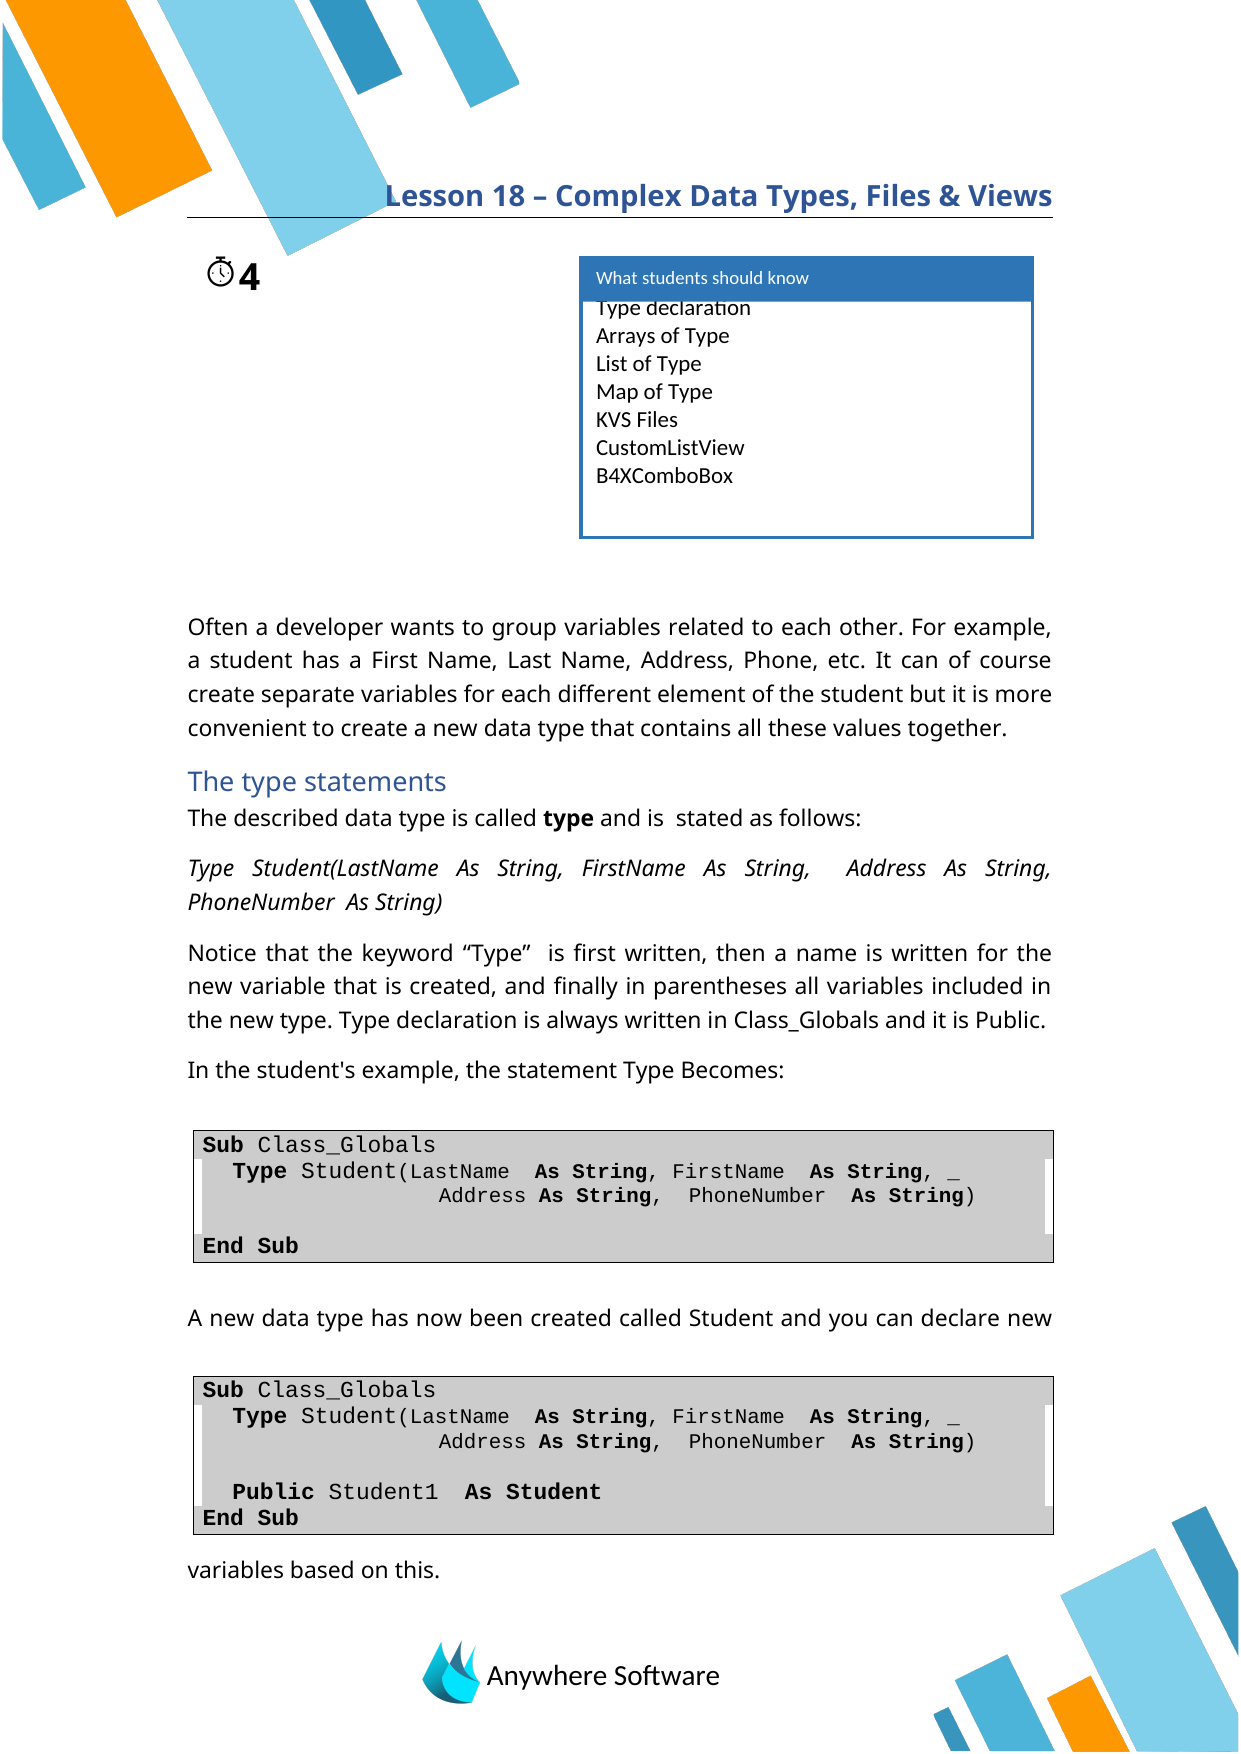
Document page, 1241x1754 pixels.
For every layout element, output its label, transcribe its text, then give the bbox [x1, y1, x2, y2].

text In the student's example, the statement Type Becomes: [187, 1054, 1053, 1086]
text A new data type has now been created called Student and you can declare new [187, 1272, 1053, 1368]
picture [422, 1640, 481, 1704]
text Type Student(LastName As String, FirstName As String, _ [202, 1405, 1045, 1431]
text The described data type is called type and is stated as follows: [187, 802, 1053, 833]
text Type Student(LastName As String, FirstName As String, _ [202, 1159, 1045, 1185]
subtitle Lesson 18 – Complex Data Types, Files & Views [187, 175, 1053, 217]
text Often a developer wants to group variables related to each other. For example, a student has a First Name, Last Name, Address, Phone, etc. It can of course create separate variables for each different element of the student but it is more convenient to create a new data type that contains all these values together. [187, 610, 1053, 743]
text End Sub [194, 1231, 1053, 1262]
text [187, 1105, 1053, 1122]
text Sub Class_Globals [194, 1131, 1053, 1159]
text Type Student(LastName As String, FirstName As String, Address As String, PhoneNumber As String) [187, 852, 1053, 917]
text End Sub [194, 1503, 1053, 1534]
text variables based on this. [187, 1547, 1053, 1585]
text Sub Class_Globals [194, 1377, 1053, 1405]
picture [2, 0, 520, 290]
subtitle The type statements [187, 762, 1053, 799]
text Address As String, PhoneNumber As String) [202, 1431, 1045, 1454]
picture [933, 1506, 1239, 1752]
text Address As String, PhoneNumber As String) [202, 1185, 1045, 1208]
text Notice that the keyword “Type” is first written, then a name is written for the new variable that is created, and finally in parentheses all variables included in the new type. Type declaration is always written in Class_Globals and it is Public. [187, 936, 1053, 1035]
text 4 [202, 250, 296, 301]
text Public Student1 As Student [202, 1480, 1045, 1503]
